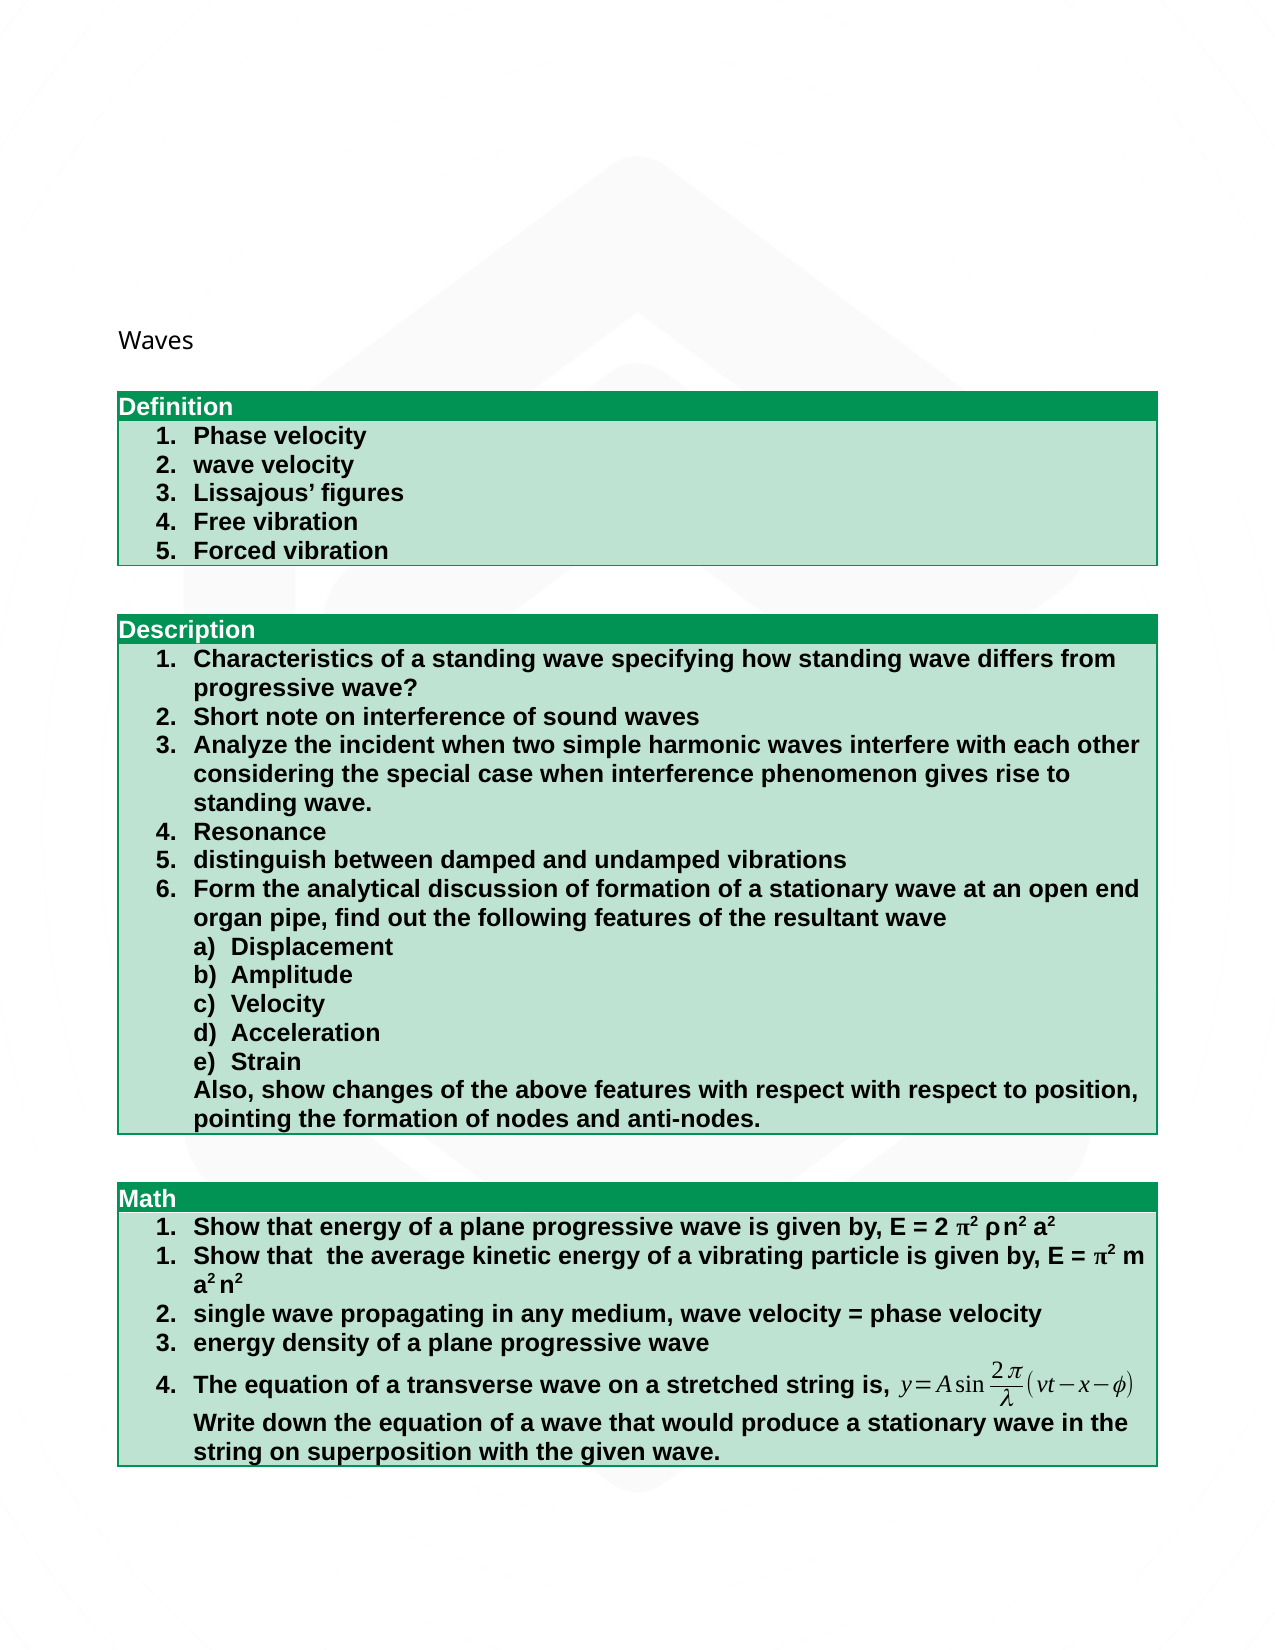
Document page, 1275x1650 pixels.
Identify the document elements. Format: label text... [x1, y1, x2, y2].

table_cell Phase velocity wave velocity Lissajous’ figures Free vibration Forced vibration [119, 421, 1156, 565]
table_cell Characteristics of a standing wave specifying how standing wave differs from progressive wave? Short note on interference of sound waves Analyze the incident when two simple harmonic waves interfere with each other considering the special case when interference phenomenon gives rise to standing wave. Resonance distinguish between damped and undamped vibrations Form the analytical discussion of formation of a stationary wave at an open end organ pipe, find out the following features of the resultant wave Displacement Amplitude Velocity Acceleration Strain Also, show changes of the above features with respect with respect to position, pointing the formation of nodes and anti-nodes. [119, 644, 1156, 1133]
table_cell Show that energy of a plane progressive wave is given by, E = 2 π2 ρn2 a2 Show that the average kinetic energy of a vibrating particle is given by, E = π2 ma2 n2 single wave propagating in any medium, wave velocity = phase velocity energy density of a plane progressive wave The equation of a transverse wave on a stretched string is, Write down the equation of a wave that would produce a stationary wave in the string on superposition with the given wave. [119, 1213, 1156, 1465]
table_header Definition [119, 392, 1156, 421]
text Waves [118, 322, 1157, 357]
table_header Description [119, 616, 1156, 644]
table_header Math [119, 1184, 1156, 1212]
